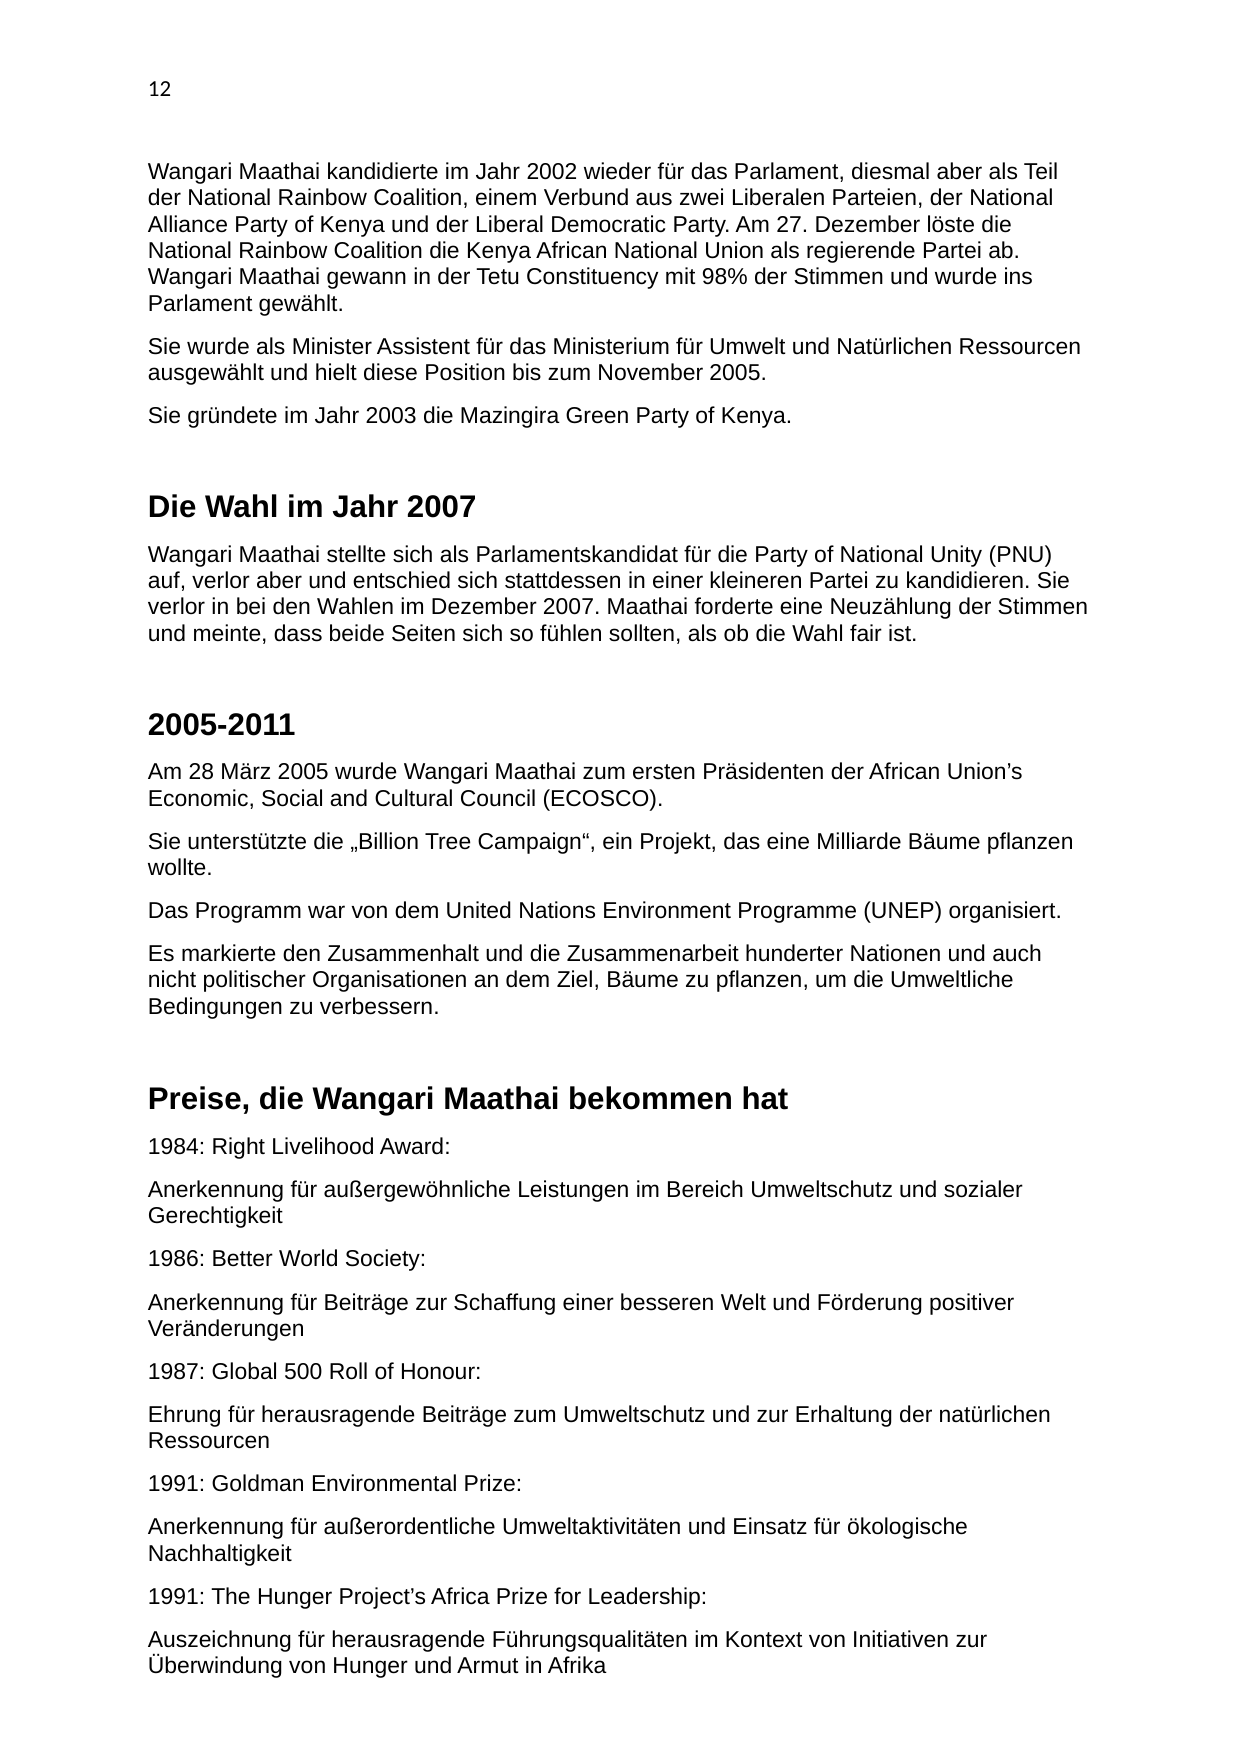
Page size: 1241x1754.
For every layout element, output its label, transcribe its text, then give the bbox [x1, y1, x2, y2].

text Sie gründete im Jahr 2003 die Mazingira Green Party of Kenya. [148, 402, 1093, 428]
text Sie unterstützte die „Billion Tree Campaign“, ein Projekt, das eine Milliarde Bäume pflanzen wollte. [148, 828, 1093, 880]
text 2005-2011 [148, 706, 1093, 742]
text 1984: Right Livelihood Award: [148, 1133, 1093, 1159]
text Anerkennung für Beiträge zur Schaffung einer besseren Welt und Förderung positiver Veränderungen [148, 1288, 1093, 1341]
text Preise, die Wangari Maathai bekommen hat [148, 1080, 1093, 1116]
text Anerkennung für außergewöhnliche Leistungen im Bereich Umweltschutz und sozialer Gerechtigkeit [148, 1176, 1093, 1229]
text 1987: Global 500 Roll of Honour: [148, 1358, 1093, 1384]
text 1991: Goldman Environmental Prize: [148, 1470, 1093, 1497]
text Das Programm war von dem United Nations Environment Programme (UNEP) organisiert. [148, 897, 1093, 923]
text Anerkennung für außerordentliche Umweltaktivitäten und Einsatz für ökologische Nachhaltigkeit [148, 1513, 1093, 1566]
text Ehrung für herausragende Beiträge zum Umweltschutz und zur Erhaltung der natürlichen Ressourcen [148, 1401, 1093, 1453]
text Die Wahl im Jahr 2007 [148, 488, 1093, 524]
text Auszeichnung für herausragende Führungsqualitäten im Kontext von Initiativen zur Überwindung von Hunger und Armut in Afrika [148, 1626, 1093, 1678]
text Es markierte den Zusammenhalt und die Zusammenarbeit hunderter Nationen und auch nicht politischer Organisationen an dem Ziel, Bäume zu pflanzen, um die Umweltliche Bedingungen zu verbessern. [148, 940, 1093, 1019]
text Am 28 März 2005 wurde Wangari Maathai zum ersten Präsidenten der African Union’s Economic, Social and Cultural Council (ECOSCO). [148, 758, 1093, 811]
text 1991: The Hunger Project’s Africa Prize for Leadership: [148, 1583, 1093, 1609]
text 1986: Better World Society: [148, 1245, 1093, 1272]
text Sie wurde als Minister Assistent für das Ministerium für Umwelt und Natürlichen Ressourcen ausgewählt und hielt diese Position bis zum November 2005. [148, 333, 1093, 385]
text Wangari Maathai stellte sich als Parlamentskandidat für die Party of National Unity (PNU) auf, verlor aber und entschied sich stattdessen in einer kleineren Partei zu kandidieren. Sie verlor in bei den Wahlen im Dezember 2007. Maathai forderte eine Neuzählung der Stimmen und meinte, dass beide Seiten sich so fühlen sollten, als ob die Wahl fair ist. [148, 541, 1093, 646]
text Wangari Maathai kandidierte im Jahr 2002 wieder für das Parlament, diesmal aber als Teil der National Rainbow Coalition, einem Verbund aus zwei Liberalen Parteien, der National Alliance Party of Kenya und der Liberal Democratic Party. Am 27. Dezember löste die National Rainbow Coalition die Kenya African National Union als regierende Partei ab. Wangari Maathai gewann in der Tetu Constituency mit 98% der Stimmen und wurde ins Parlament gewählt. [148, 158, 1093, 316]
